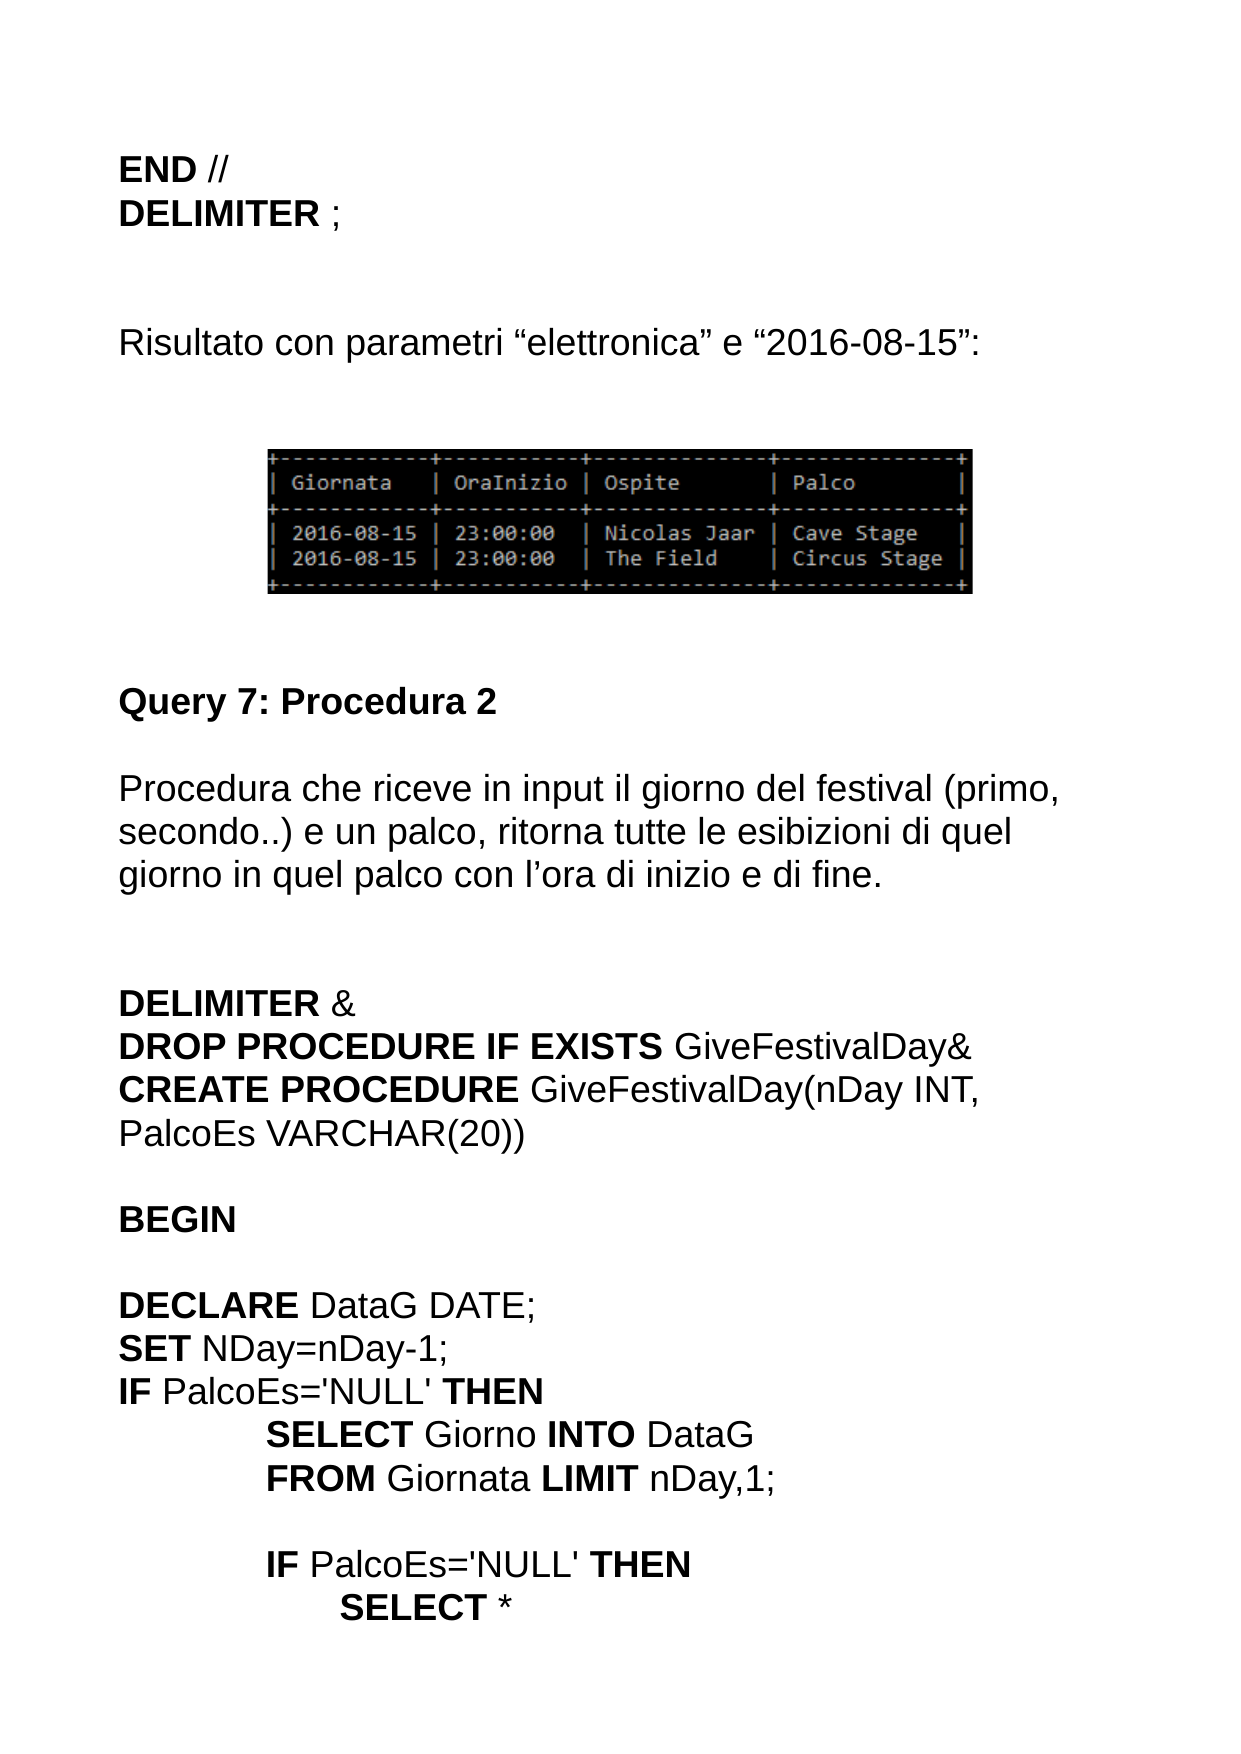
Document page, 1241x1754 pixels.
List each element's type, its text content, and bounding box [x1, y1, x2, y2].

text SELECT Giorno INTO DataG [118, 1413, 1122, 1456]
text DECLARE DataG DATE; [118, 1283, 1122, 1326]
text Procedura che riceve in input il giorno del festival (primo, secondo..) e un palco, ritorna tutte le esibizioni di quel giorno in quel palco con l’ora di inizio e di fine. [118, 766, 1122, 895]
text DROP PROCEDURE IF EXISTS GiveFestivalDay& [118, 1024, 1122, 1068]
text SELECT * [118, 1585, 1122, 1628]
text Query 7: Procedura 2 [118, 679, 1122, 723]
text END // [118, 148, 1122, 191]
text SET NDay=nDay-1; [118, 1326, 1122, 1369]
text Risultato con parametri “elettronica” e “2016-08-15”: [118, 320, 1122, 363]
text IF PalcoEs='NULL' THEN [118, 1369, 1122, 1413]
text BEGIN [118, 1197, 1122, 1240]
text IF PalcoEs='NULL' THEN [118, 1542, 1122, 1585]
text DELIMITER ; [118, 191, 1122, 234]
text FROM Giornata LIMIT nDay,1; [118, 1456, 1122, 1499]
text CREATE PROCEDURE GiveFestivalDay(nDay INT, PalcoEs VARCHAR(20)) [118, 1068, 1122, 1154]
text DELIMITER & [118, 981, 1122, 1024]
picture [267, 449, 973, 594]
